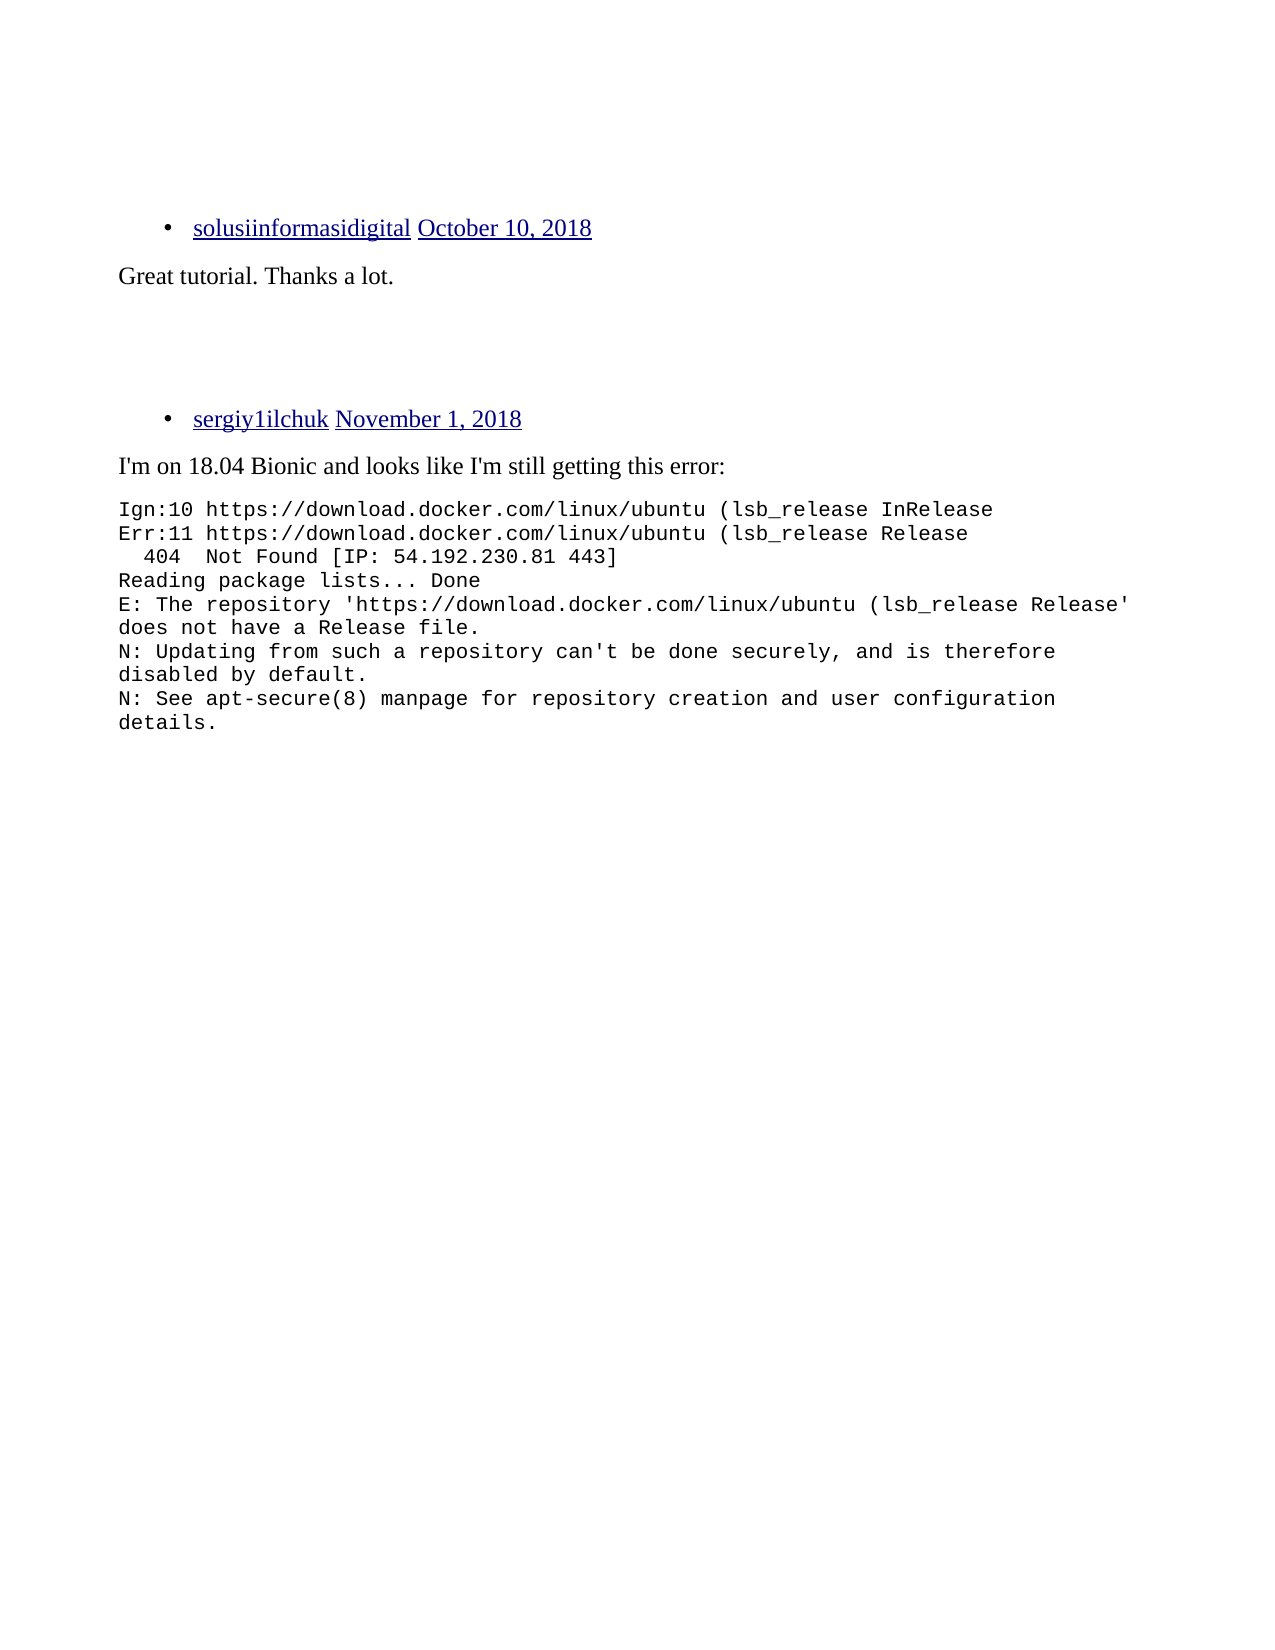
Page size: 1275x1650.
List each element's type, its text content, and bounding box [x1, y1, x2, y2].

text Great tutorial. Thanks a lot. [118, 261, 1157, 290]
text Ign:10 https://download.docker.com/linux/ubuntu (lsb_release InRelease [118, 499, 1157, 523]
text E: The repository 'https://download.docker.com/linux/ubuntu (lsb_release Release' does not have a Release file. [118, 593, 1157, 641]
text Err:11 https://download.docker.com/linux/ubuntu (lsb_release Release [118, 523, 1157, 546]
text N: See apt-secure(8) manpage for repository creation and user configuration details. [118, 688, 1157, 735]
list sergiy1ilchuk November 1, 2018 [164, 404, 1157, 432]
text Reading package lists... Done [118, 570, 1157, 593]
text I'm on 18.04 Bionic and looks like I'm still getting this error: [118, 451, 1157, 480]
list solusiinformasidigital October 10, 2018 [164, 213, 1157, 242]
text N: Updating from such a repository can't be done securely, and is therefore disabled by default. [118, 641, 1157, 688]
text 404 Not Found [IP: 54.192.230.81 443] [118, 546, 1157, 570]
